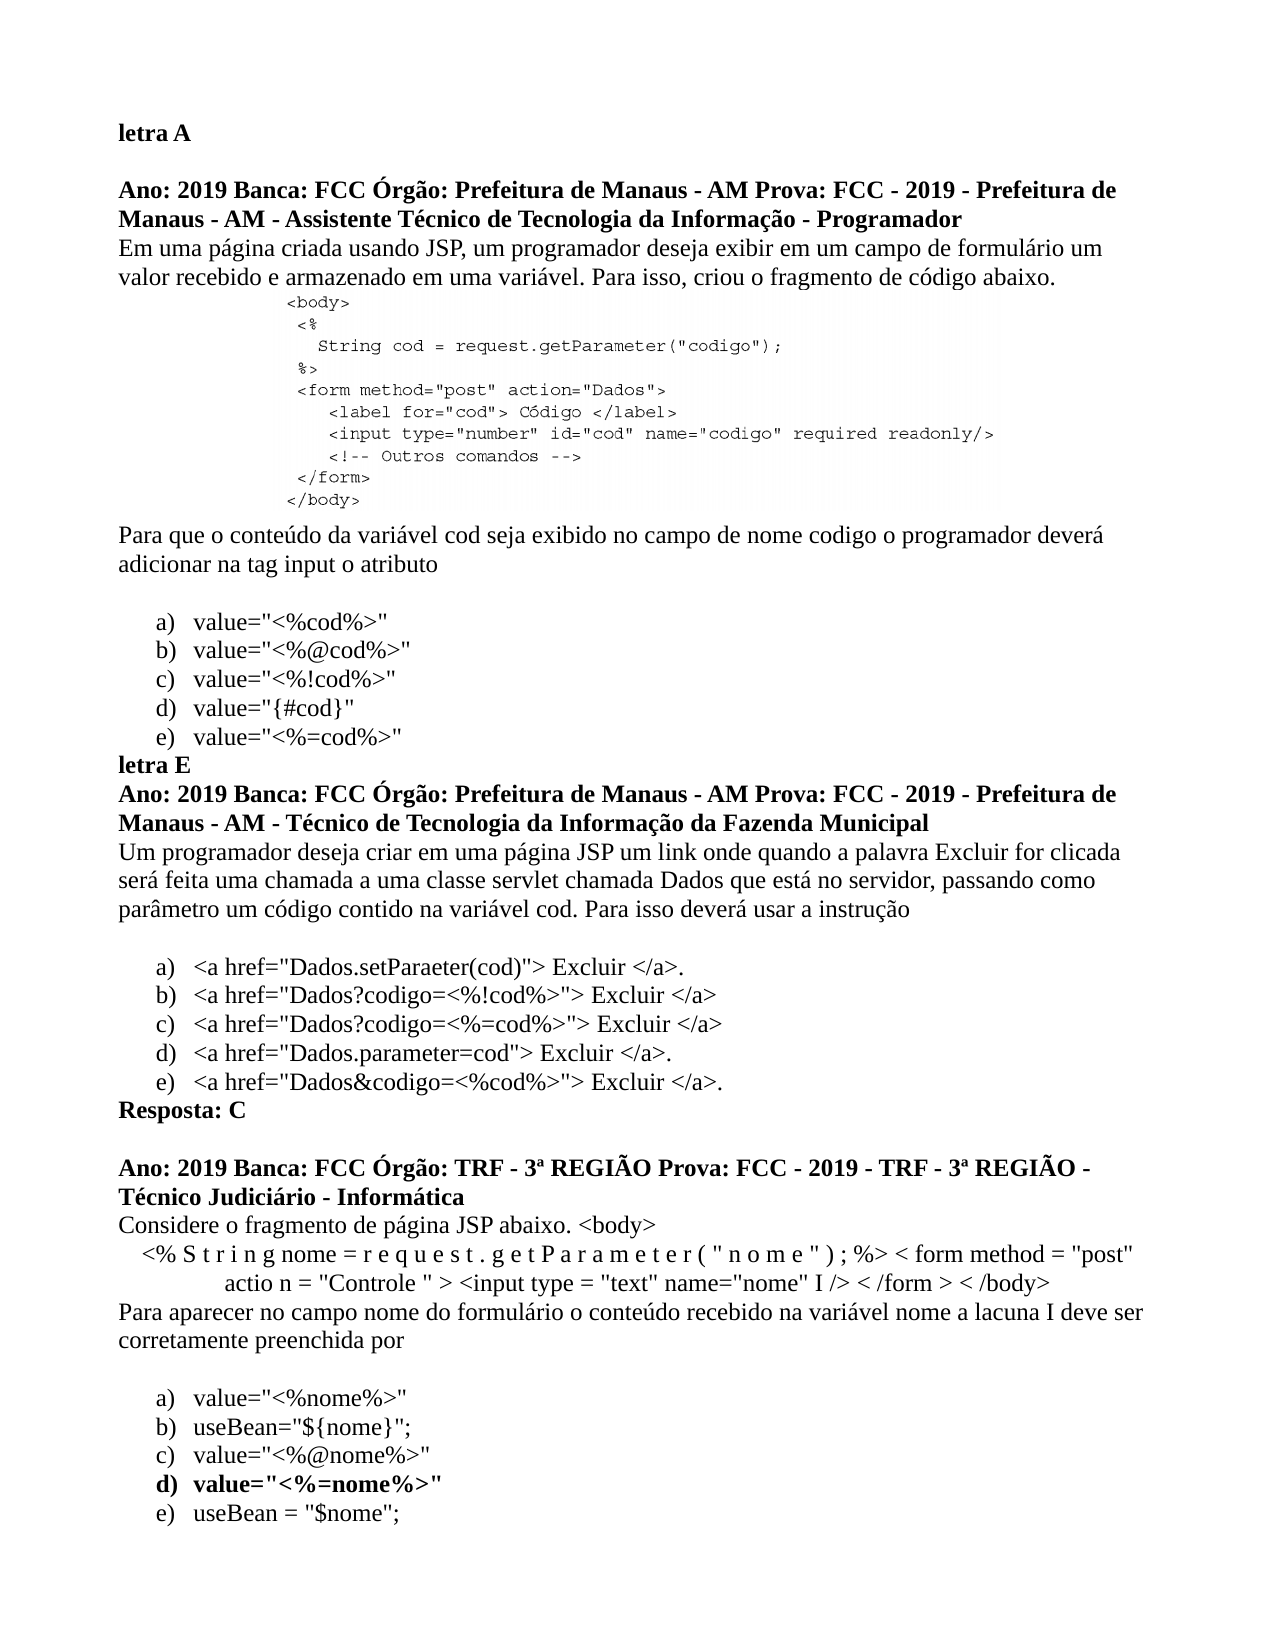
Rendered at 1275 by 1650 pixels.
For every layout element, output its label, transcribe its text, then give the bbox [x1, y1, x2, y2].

list useBean="${nome}"; [156, 1412, 1157, 1441]
text letra A [118, 118, 1157, 147]
list value="<%@nome%>" [156, 1441, 1157, 1469]
list value="<%=nome%>" [156, 1469, 1157, 1498]
text letra E [118, 751, 1157, 779]
list useBean = "$nome"; [156, 1498, 1157, 1527]
text Em uma página criada usando JSP, um programador deseja exibir em um campo de formulário um valor recebido e armazenado em uma variável. Para isso, criou o fragmento de código abaixo. [118, 233, 1157, 291]
list value="<%cod%>" [156, 607, 1157, 636]
text Ano: 2019 Banca: FCC Órgão: TRF - 3ª REGIÃO Prova: FCC - 2019 - TRF - 3ª REGIÃO - Técnico Judiciário - Informática [118, 1153, 1157, 1211]
text Ano: 2019 Banca: FCC Órgão: Prefeitura de Manaus - AM Prova: FCC - 2019 - Prefeitura de Manaus - AM - Técnico de Tecnologia da Informação da Fazenda Municipal [118, 779, 1157, 837]
list <a href="Dados&codigo=<%cod%>"> Excluir </a>. [156, 1067, 1157, 1096]
text <% S t r i n g nome = r e q u e s t . g e t P a r a m e t e r ( " n o m e " ) ; %> < form method = "post" actio n = "Controle " > <input type = "text" name="nome" I /> < /form > < /body> [118, 1239, 1157, 1297]
text Para aparecer no campo nome do formulário o conteúdo recebido na variável nome a lacuna I deve ser corretamente preenchida por [118, 1297, 1157, 1354]
text Ano: 2019 Banca: FCC Órgão: Prefeitura de Manaus - AM Prova: FCC - 2019 - Prefeitura de Manaus - AM - Assistente Técnico de Tecnologia da Informação - Programador [118, 176, 1157, 233]
list value="<%=cod%>" [156, 722, 1157, 751]
list value="<%@cod%>" [156, 636, 1157, 664]
list <a href="Dados.parameter=cod"> Excluir </a>. [156, 1038, 1157, 1067]
picture [272, 290, 1003, 511]
list value="<%!cod%>" [156, 664, 1157, 693]
list value="<%nome%>" [156, 1383, 1157, 1412]
text Para que o conteúdo da variável cod seja exibido no campo de nome codigo o programador deverá adicionar na tag input o atributo [118, 521, 1157, 578]
list value="{#cod}" [156, 693, 1157, 722]
list <a href="Dados?codigo=<%!cod%>"> Excluir </a> [156, 981, 1157, 1009]
text Resposta: C [118, 1096, 1157, 1124]
text Considere o fragmento de página JSP abaixo. <body> [118, 1211, 1157, 1239]
list <a href="Dados.setParaeter(cod)"> Excluir </a>. [156, 952, 1157, 981]
list <a href="Dados?codigo=<%=cod%>"> Excluir </a> [156, 1009, 1157, 1038]
text Um programador deseja criar em uma página JSP um link onde quando a palavra Excluir for clicada será feita uma chamada a uma classe servlet chamada Dados que está no servidor, passando como parâmetro um código contido na variável cod. Para isso deverá usar a instrução [118, 837, 1157, 923]
